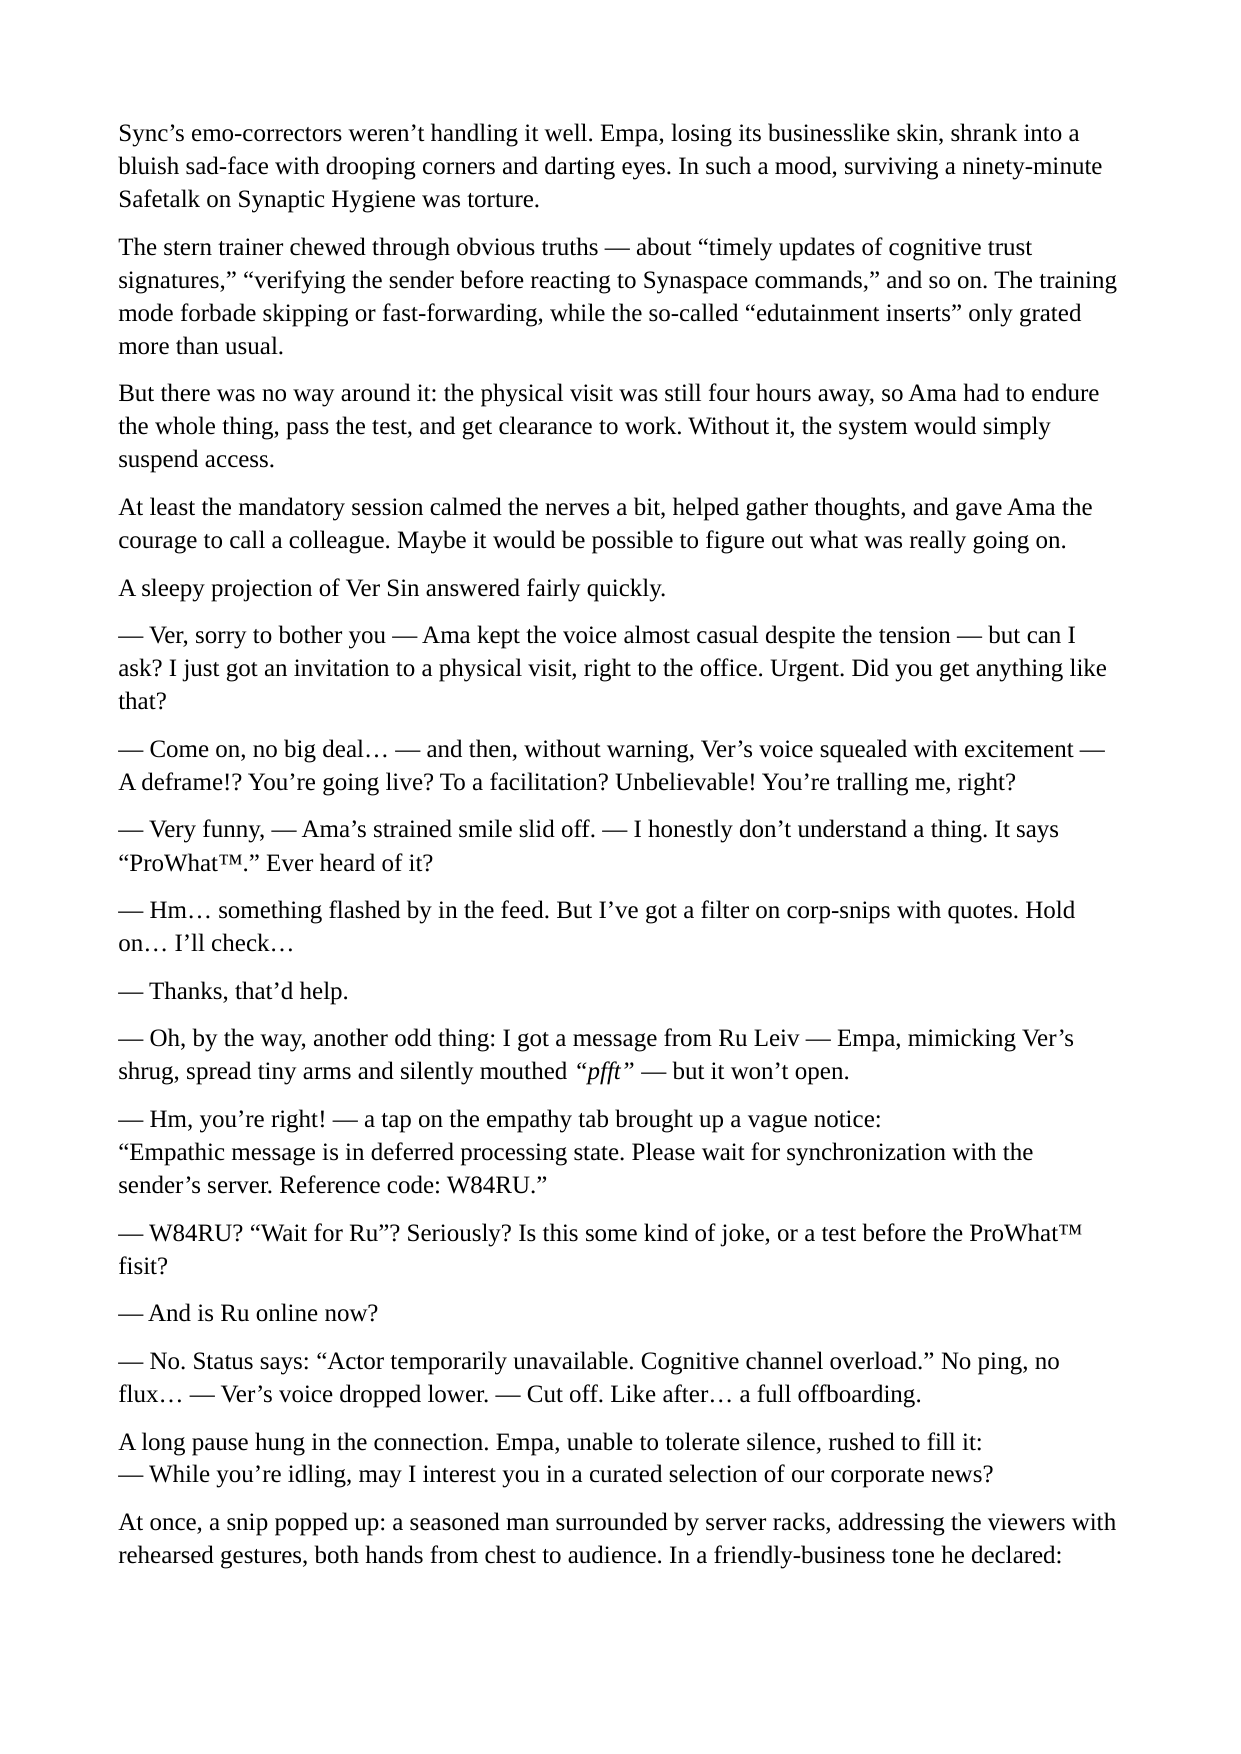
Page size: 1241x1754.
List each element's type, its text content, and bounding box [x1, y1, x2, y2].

text A long pause hung in the connection. Empa, unable to tolerate silence, rushed to fill it: — While you’re idling, may I interest you in a curated selection of our corporate news? [118, 1427, 1122, 1488]
text The stern trainer chewed through obvious truths — about “timely updates of cognitive trust signatures,” “verifying the sender before reacting to Synaspace commands,” and so on. The training mode forbade skipping or fast-forwarding, while the so-called “edutainment inserts” only grated more than usual. [118, 232, 1122, 359]
text — No. Status says: “Actor temporarily unavailable. Cognitive channel overload.” No ping, no flux… — Ver’s voice dropped lower. — Cut off. Like after… a full offboarding. [118, 1346, 1122, 1408]
text — And is Ru online now? [118, 1298, 1122, 1327]
text — Thanks, that’d help. [118, 976, 1122, 1004]
text But there was no way around it: the physical visit was still four hours away, so Ama had to endure the whole thing, pass the test, and get clearance to work. Without it, the system would simply suspend access. [118, 378, 1122, 473]
text — Very funny, — Ama’s strained smile slid off. — I honestly don’t understand a thing. It says “ProWhat™.” Ever heard of it? [118, 814, 1122, 876]
text — Oh, by the way, another odd thing: I got a message from Ru Leiv — Empa, mimicking Ver’s shrug, spread tiny arms and silently mouthed “pfft” — but it won’t open. [118, 1023, 1122, 1085]
text — Ver, sorry to bother you — Ama kept the voice almost casual despite the tension — but can I ask? I just got an invitation to a physical visit, right to the office. Urgent. Did you get anything like that? [118, 620, 1122, 715]
text — Hm… something flashed by in the feed. But I’ve got a filter on corp-snips with quotes. Hold on… I’ll check… [118, 895, 1122, 957]
text A sleepy projection of Ver Sin answered fairly quickly. [118, 573, 1122, 601]
text At once, a snip popped up: a seasoned man surrounded by server racks, addressing the viewers with rehearsed gestures, both hands from chest to audience. In a friendly-business tone he declared: [118, 1507, 1122, 1569]
text Sync’s emo-correctors weren’t handling it well. Empa, losing its businesslike skin, shrank into a bluish sad-face with drooping corners and darting eyes. In such a mood, surviving a ninety-minute Safetalk on Synaptic Hygiene was torture. [118, 118, 1122, 213]
text — Come on, no big deal… — and then, without warning, Ver’s voice squealed with excitement — A deframe!? You’re going live? To a facilitation? Unbelievable! You’re tralling me, right? [118, 734, 1122, 796]
text — W84RU? “Wait for Ru”? Seriously? Is this some kind of joke, or a test before the ProWhat™ fisit? [118, 1218, 1122, 1279]
text — Hm, you’re right! — a tap on the empathy tab brought up a vague notice: “Empathic message is in deferred processing state. Please wait for synchronization with the sender’s server. Reference code: W84RU.” [118, 1104, 1122, 1199]
text At least the mandatory session calmed the nerves a bit, helped gather thoughts, and gave Ama the courage to call a colleague. Maybe it would be possible to figure out what was really going on. [118, 492, 1122, 554]
